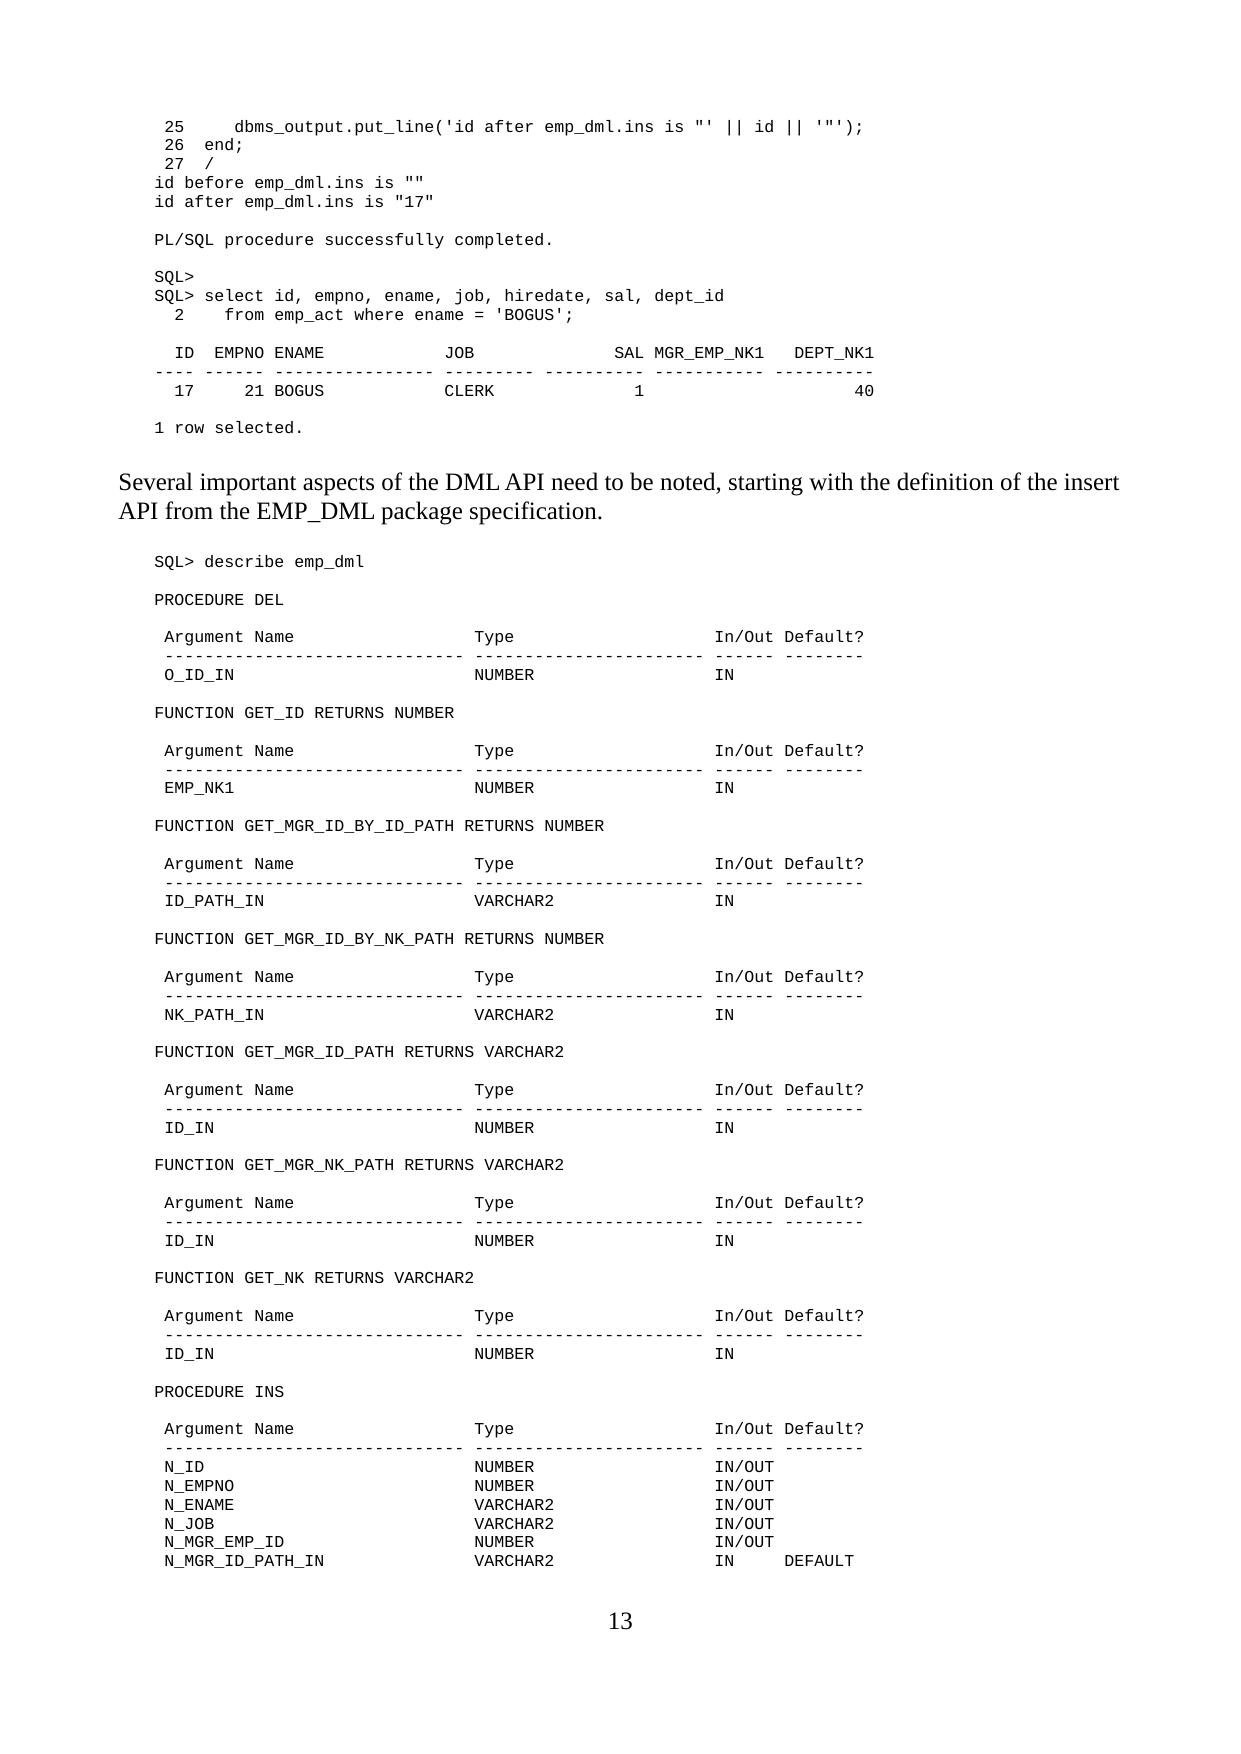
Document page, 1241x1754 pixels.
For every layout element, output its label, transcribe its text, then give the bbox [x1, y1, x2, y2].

text N_EMPNO NUMBER IN/OUT [154, 1477, 1086, 1496]
text O_ID_IN NUMBER IN [154, 667, 1086, 686]
text 2 from emp_act where ename = 'BOGUS'; [154, 307, 1086, 326]
text ------------------------------ ----------------------- ------ -------- [154, 1213, 1086, 1232]
text N_MGR_ID_PATH_IN VARCHAR2 IN DEFAULT [154, 1553, 1086, 1572]
text N_ENAME VARCHAR2 IN/OUT [154, 1496, 1086, 1515]
text Argument Name Type In/Out Default? [154, 1195, 1086, 1213]
text ------------------------------ ----------------------- ------ -------- [154, 1100, 1086, 1119]
text FUNCTION GET_MGR_ID_BY_ID_PATH RETURNS NUMBER [154, 818, 1086, 836]
text FUNCTION GET_MGR_ID_PATH RETURNS VARCHAR2 [154, 1044, 1086, 1063]
text Argument Name Type In/Out Default? [154, 855, 1086, 874]
text EMP_NK1 NUMBER IN [154, 780, 1086, 799]
text ID EMPNO ENAME JOB SAL MGR_EMP_NK1 DEPT_NK1 [154, 344, 1086, 363]
text N_JOB VARCHAR2 IN/OUT [154, 1515, 1086, 1534]
text Argument Name Type In/Out Default? [154, 968, 1086, 987]
text id before emp_dml.ins is "" [154, 175, 1086, 193]
text ID_PATH_IN VARCHAR2 IN [154, 893, 1086, 912]
text FUNCTION GET_ID RETURNS NUMBER [154, 704, 1086, 723]
text SQL> select id, empno, ename, job, hiredate, sal, dept_id [154, 288, 1086, 307]
text NK_PATH_IN VARCHAR2 IN [154, 1006, 1086, 1025]
text FUNCTION GET_MGR_NK_PATH RETURNS VARCHAR2 [154, 1157, 1086, 1176]
text ID_IN NUMBER IN [154, 1346, 1086, 1364]
text PROCEDURE DEL [154, 591, 1086, 610]
text PROCEDURE INS [154, 1383, 1086, 1402]
text id after emp_dml.ins is "17" [154, 193, 1086, 212]
text ---- ------ ---------------- --------- ---------- ----------- ---------- [154, 363, 1086, 382]
text FUNCTION GET_MGR_ID_BY_NK_PATH RETURNS NUMBER [154, 931, 1086, 949]
text ------------------------------ ----------------------- ------ -------- [154, 1440, 1086, 1459]
text 27 / [154, 156, 1086, 175]
text 17 21 BOGUS CLERK 1 40 [154, 382, 1086, 401]
text 1 row selected. [154, 420, 1086, 439]
text FUNCTION GET_NK RETURNS VARCHAR2 [154, 1270, 1086, 1289]
text Argument Name Type In/Out Default? [154, 1421, 1086, 1440]
text ------------------------------ ----------------------- ------ -------- [154, 874, 1086, 893]
text ------------------------------ ----------------------- ------ -------- [154, 1327, 1086, 1346]
text ------------------------------ ----------------------- ------ -------- [154, 987, 1086, 1006]
text ID_IN NUMBER IN [154, 1232, 1086, 1251]
text ------------------------------ ----------------------- ------ -------- [154, 648, 1086, 667]
text SQL> [154, 269, 1086, 288]
text PL/SQL procedure successfully completed. [154, 231, 1086, 250]
text ID_IN NUMBER IN [154, 1119, 1086, 1138]
text 26 end; [154, 137, 1086, 156]
text Argument Name Type In/Out Default? [154, 742, 1086, 761]
text SQL> describe emp_dml [154, 554, 1086, 572]
text N_ID NUMBER IN/OUT [154, 1459, 1086, 1477]
text Argument Name Type In/Out Default? [154, 1308, 1086, 1327]
text 25 dbms_output.put_line('id after emp_dml.ins is "' || id || '"'); [154, 118, 1086, 137]
text ------------------------------ ----------------------- ------ -------- [154, 761, 1086, 780]
text Argument Name Type In/Out Default? [154, 1082, 1086, 1100]
text N_MGR_EMP_ID NUMBER IN/OUT [154, 1534, 1086, 1553]
text Several important aspects of the DML API need to be noted, starting with the definition of the insert API from the EMP_DML package specification. [118, 467, 1122, 525]
text Argument Name Type In/Out Default? [154, 629, 1086, 648]
